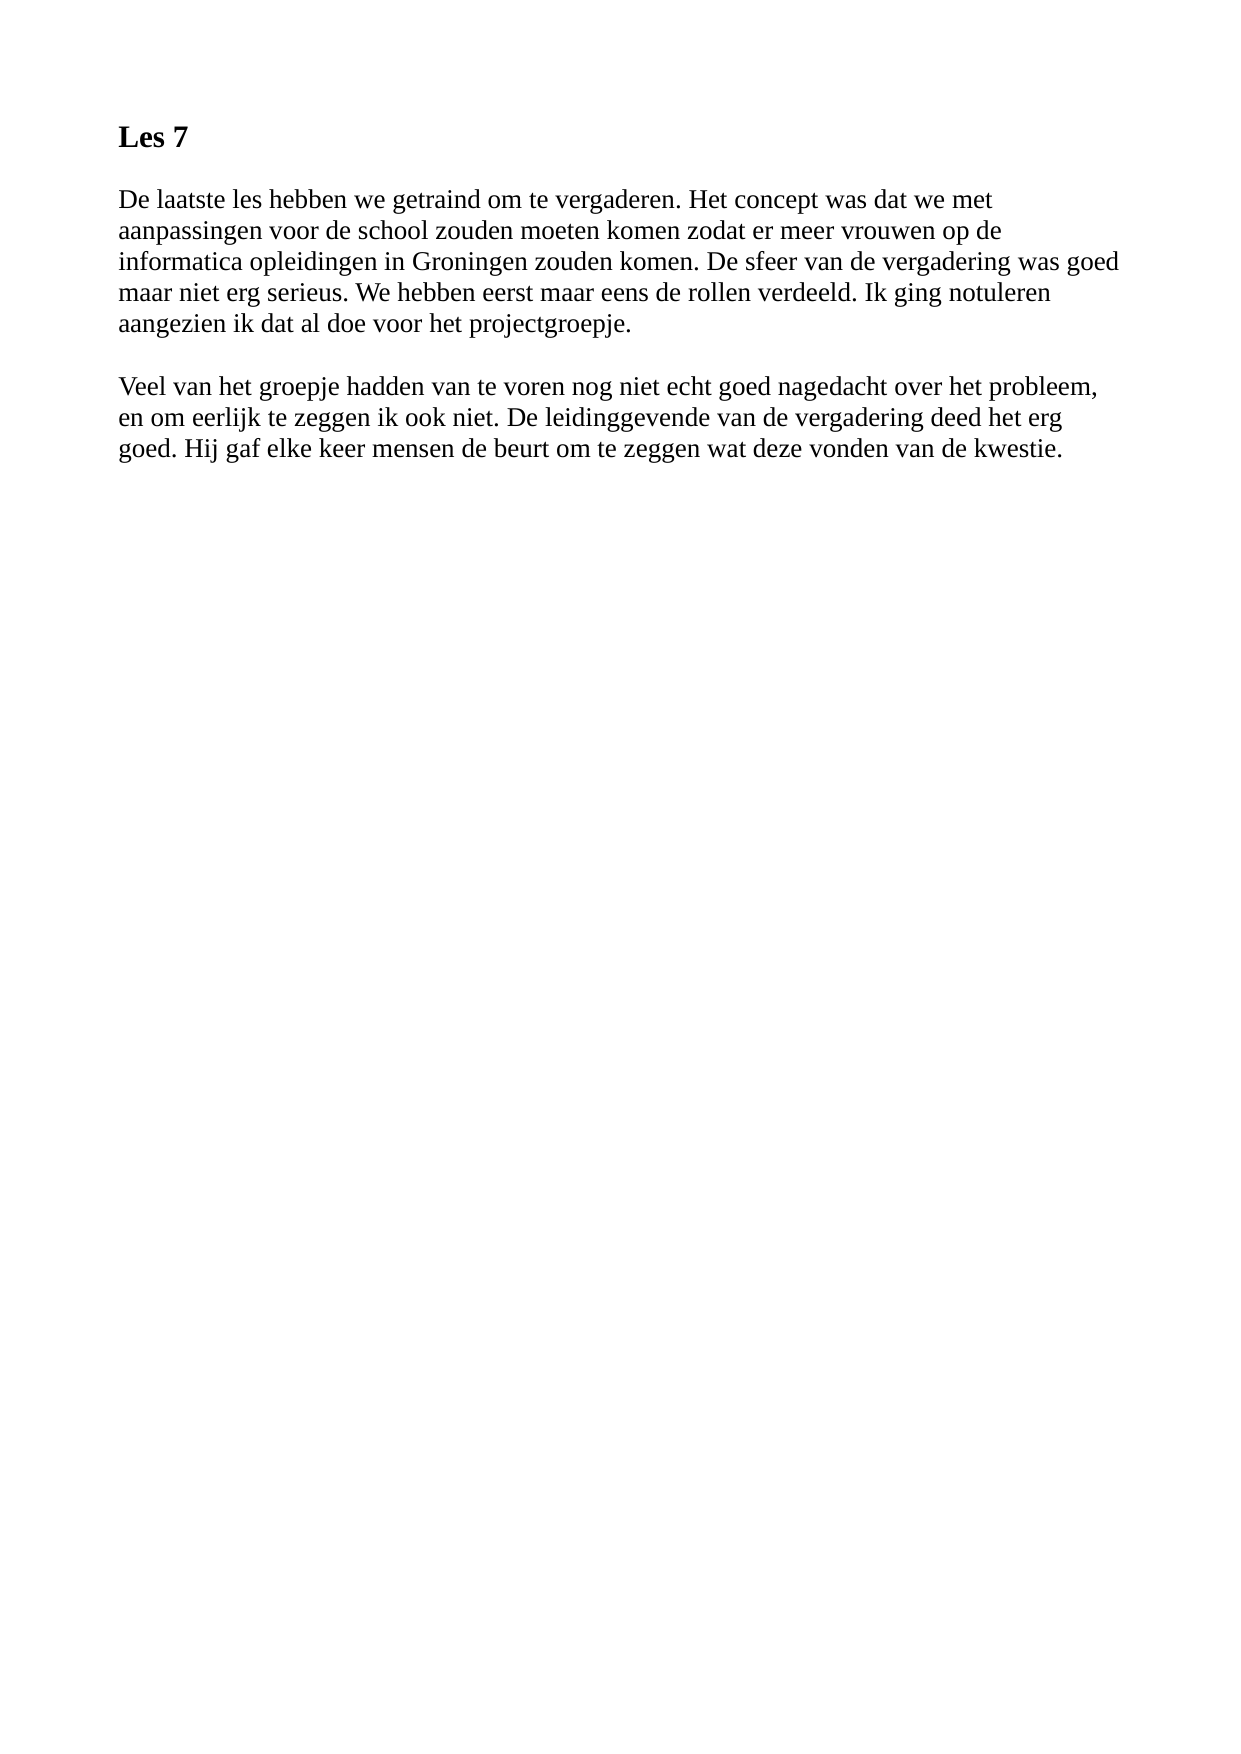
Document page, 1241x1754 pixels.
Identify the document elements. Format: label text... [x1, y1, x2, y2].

text Les 7 [118, 118, 1122, 154]
text De laatste les hebben we getraind om te vergaderen. Het concept was dat we met aanpassingen voor de school zouden moeten komen zodat er meer vrouwen op de informatica opleidingen in Groningen zouden komen. De sfeer van de vergadering was goed maar niet erg serieus. We hebben eerst maar eens de rollen verdeeld. Ik ging notuleren aangezien ik dat al doe voor het projectgroepje. [118, 183, 1122, 338]
text Veel van het groepje hadden van te voren nog niet echt goed nagedacht over het probleem, en om eerlijk te zeggen ik ook niet. De leidinggevende van de vergadering deed het erg goed. Hij gaf elke keer mensen de beurt om te zeggen wat deze vonden van de kwestie. [118, 370, 1122, 463]
